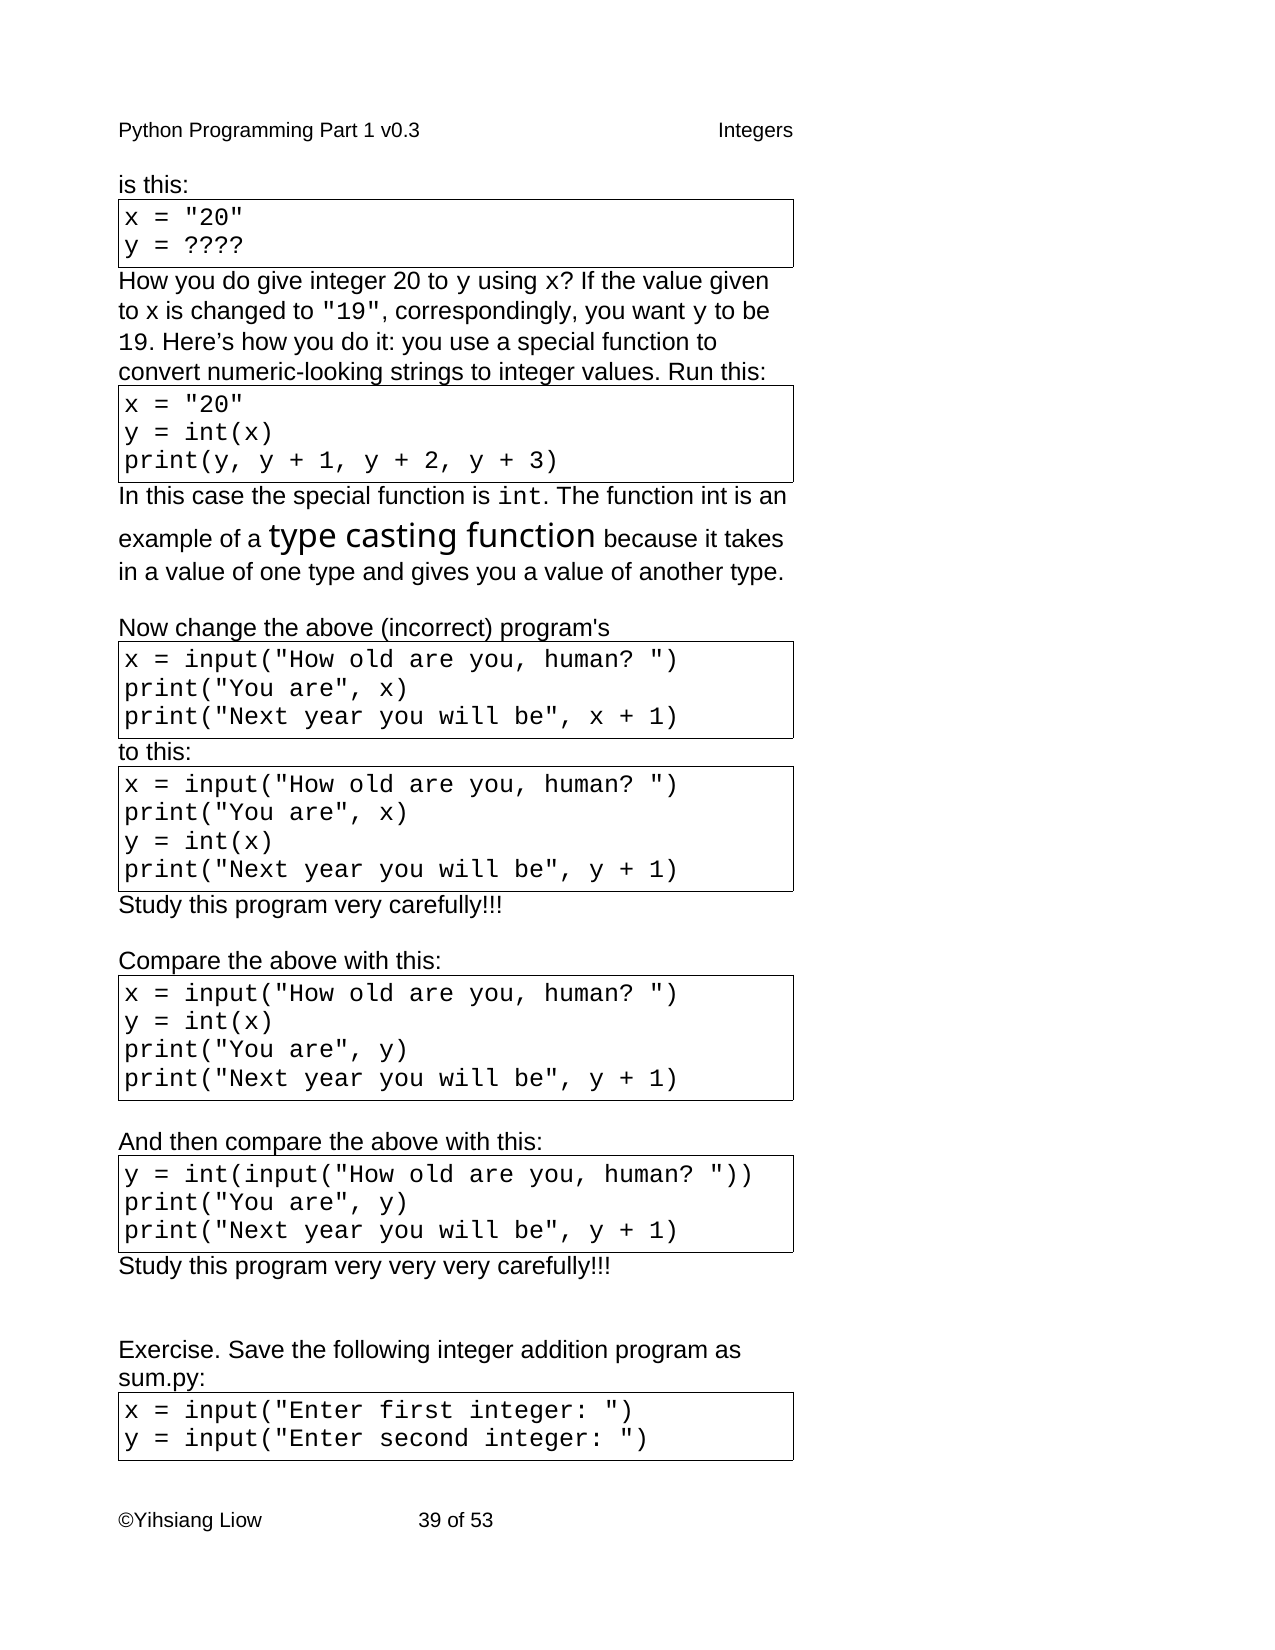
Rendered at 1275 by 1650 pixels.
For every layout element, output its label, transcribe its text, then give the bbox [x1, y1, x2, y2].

text And then compare the above with this: [118, 1127, 793, 1155]
text Compare the above with this: [118, 947, 793, 974]
table_header x = input("How old are you, human? ") print("You are", x) y = int(x) print("Next year you will be", y + 1) [119, 767, 793, 891]
table_header x = input("How old are you, human? ") y = int(x) print("You are", y) print("Next year you will be", y + 1) [119, 976, 793, 1099]
table_header x = input("Enter first integer: ") y = input("Enter second integer: ") [119, 1393, 793, 1460]
table_header x = "20" y = ???? [119, 200, 793, 267]
text Study this program very very very carefully!!! [118, 1253, 793, 1280]
text Now change the above (incorrect) program's [118, 613, 793, 641]
text is this: [118, 171, 793, 199]
text In this case the special function is int. The function int is an example of a type casting function because it takes in a value of one type and gives you a value of another type. [118, 483, 793, 585]
text to this: [118, 739, 793, 766]
text Exercise. Save the following integer addition program as sum.py: [118, 1336, 793, 1392]
table_header y = int(input("How old are you, human? ")) print("You are", y) print("Next year you will be", y + 1) [119, 1156, 793, 1252]
text How you do give integer 20 to y using x? If the value given to x is changed to "19", correspondingly, you want y to be 19. Here’s how you do it: you use a special function to convert numeric-looking strings to integer values. Run this: [118, 268, 793, 385]
table_header x = input("How old are you, human? ") print("You are", x) print("Next year you will be", x + 1) [119, 642, 793, 738]
text Study this program very carefully!!! [118, 892, 793, 919]
table_header x = "20" y = int(x) print(y, y + 1, y + 2, y + 3) [119, 386, 793, 482]
